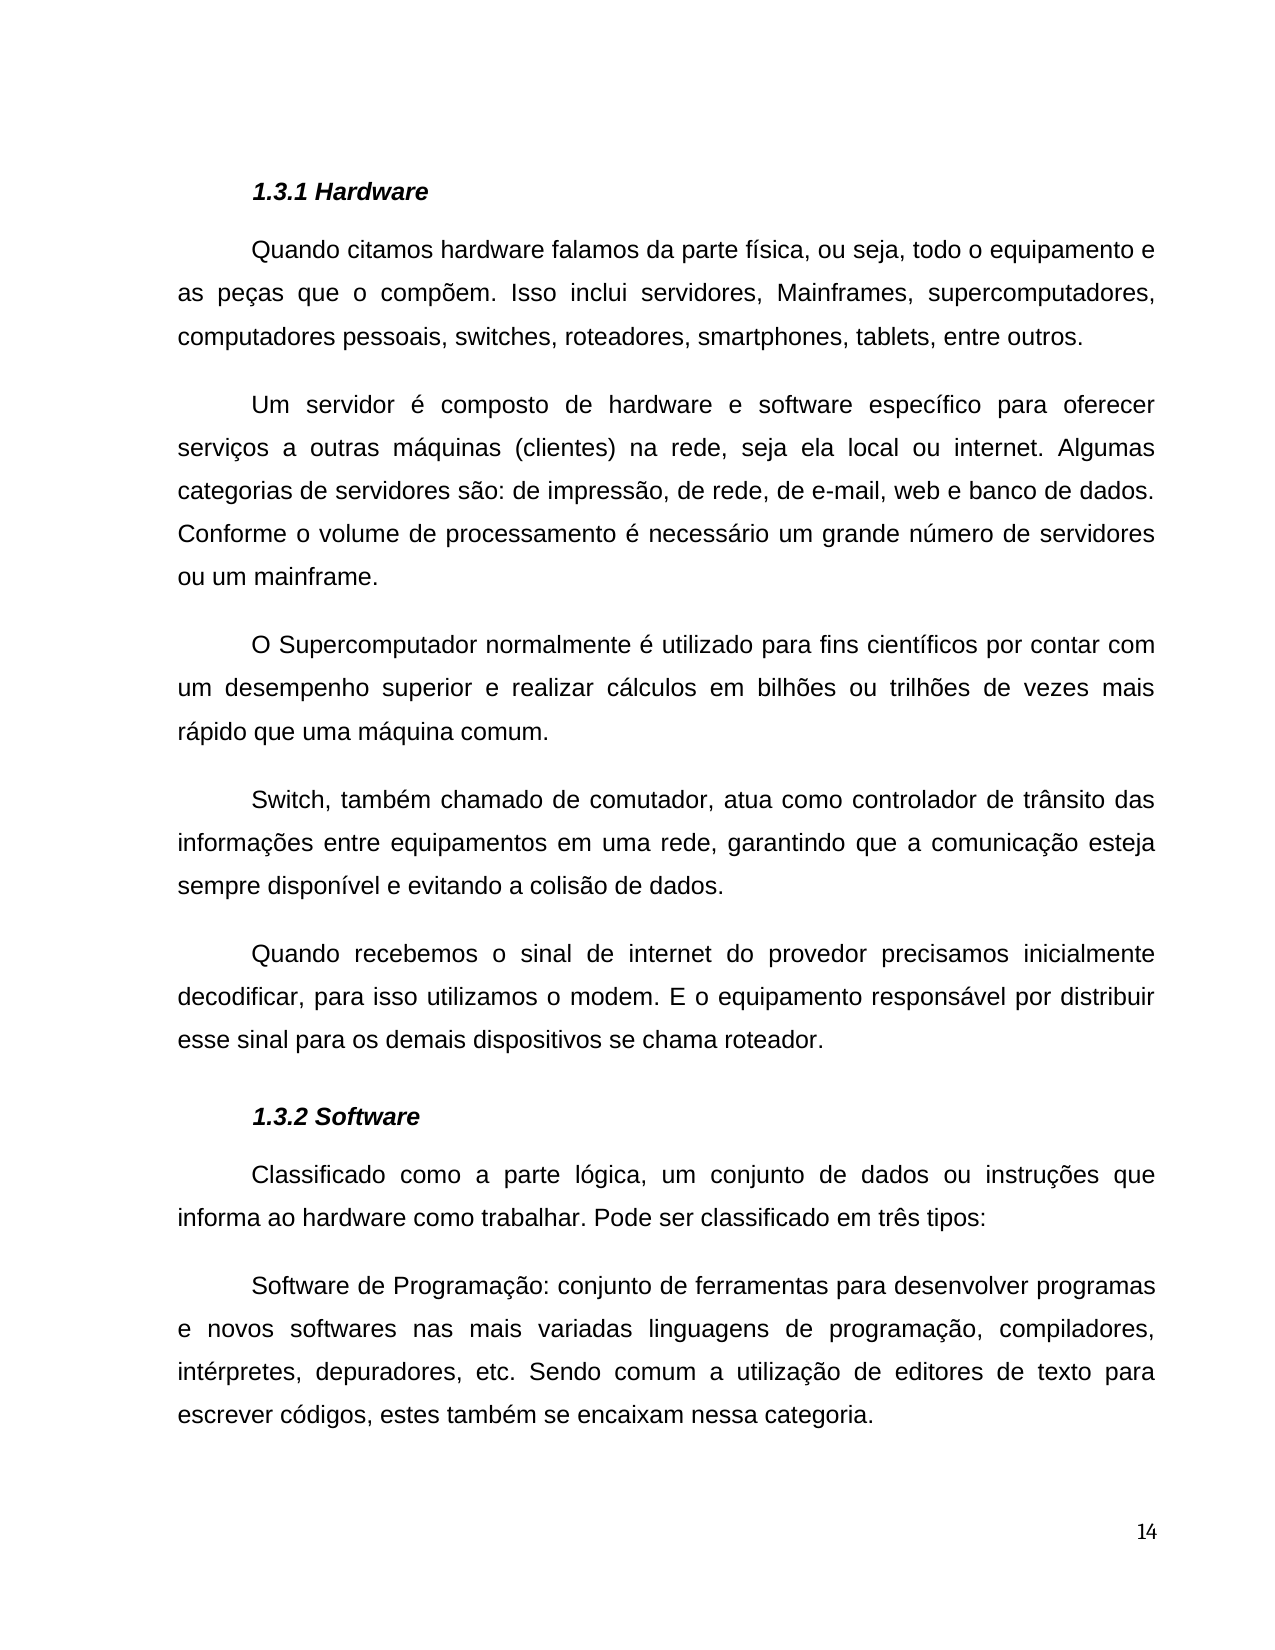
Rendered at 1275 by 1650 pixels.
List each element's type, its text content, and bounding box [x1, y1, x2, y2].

text Quando recebemos o sinal de internet do provedor precisamos inicialmente decodificar, para isso utilizamos o modem. E o equipamento responsável por distribuir esse sinal para os demais dispositivos se chama roteador. [177, 939, 1157, 1054]
text O Supercomputador normalmente é utilizado para fins científicos por contar com um desempenho superior e realizar cálculos em bilhões ou trilhões de vezes mais rápido que uma máquina comum. [177, 630, 1157, 745]
subtitle 1.3.2 Software [177, 1102, 1157, 1130]
text Classificado como a parte lógica, um conjunto de dados ou instruções que informa ao hardware como trabalhar. Pode ser classificado em três tipos: [177, 1160, 1157, 1232]
text Software de Programação: conjunto de ferramentas para desenvolver programas e novos softwares nas mais variadas linguagens de programação, compiladores, intérpretes, depuradores, etc. Sendo comum a utilização de editores de texto para escrever códigos, estes também se encaixam nessa categoria. [177, 1271, 1157, 1429]
subtitle 1.3.1 Hardware [177, 177, 1157, 206]
text Um servidor é composto de hardware e software específico para oferecer serviços a outras máquinas (clientes) na rede, seja ela local ou internet. Algumas categorias de servidores são: de impressão, de rede, de e-mail, web e banco de dados. Conforme o volume de processamento é necessário um grande número de servidores ou um mainframe. [177, 389, 1157, 591]
text Switch, também chamado de comutador, atua como controlador de trânsito das informações entre equipamentos em uma rede, garantindo que a comunicação esteja sempre disponível e evitando a colisão de dados. [177, 784, 1157, 899]
text Quando citamos hardware falamos da parte física, ou seja, todo o equipamento e as peças que o compõem. Isso inclui servidores, Mainframes, supercomputadores, computadores pessoais, switches, roteadores, smartphones, tablets, entre outros. [177, 235, 1157, 350]
